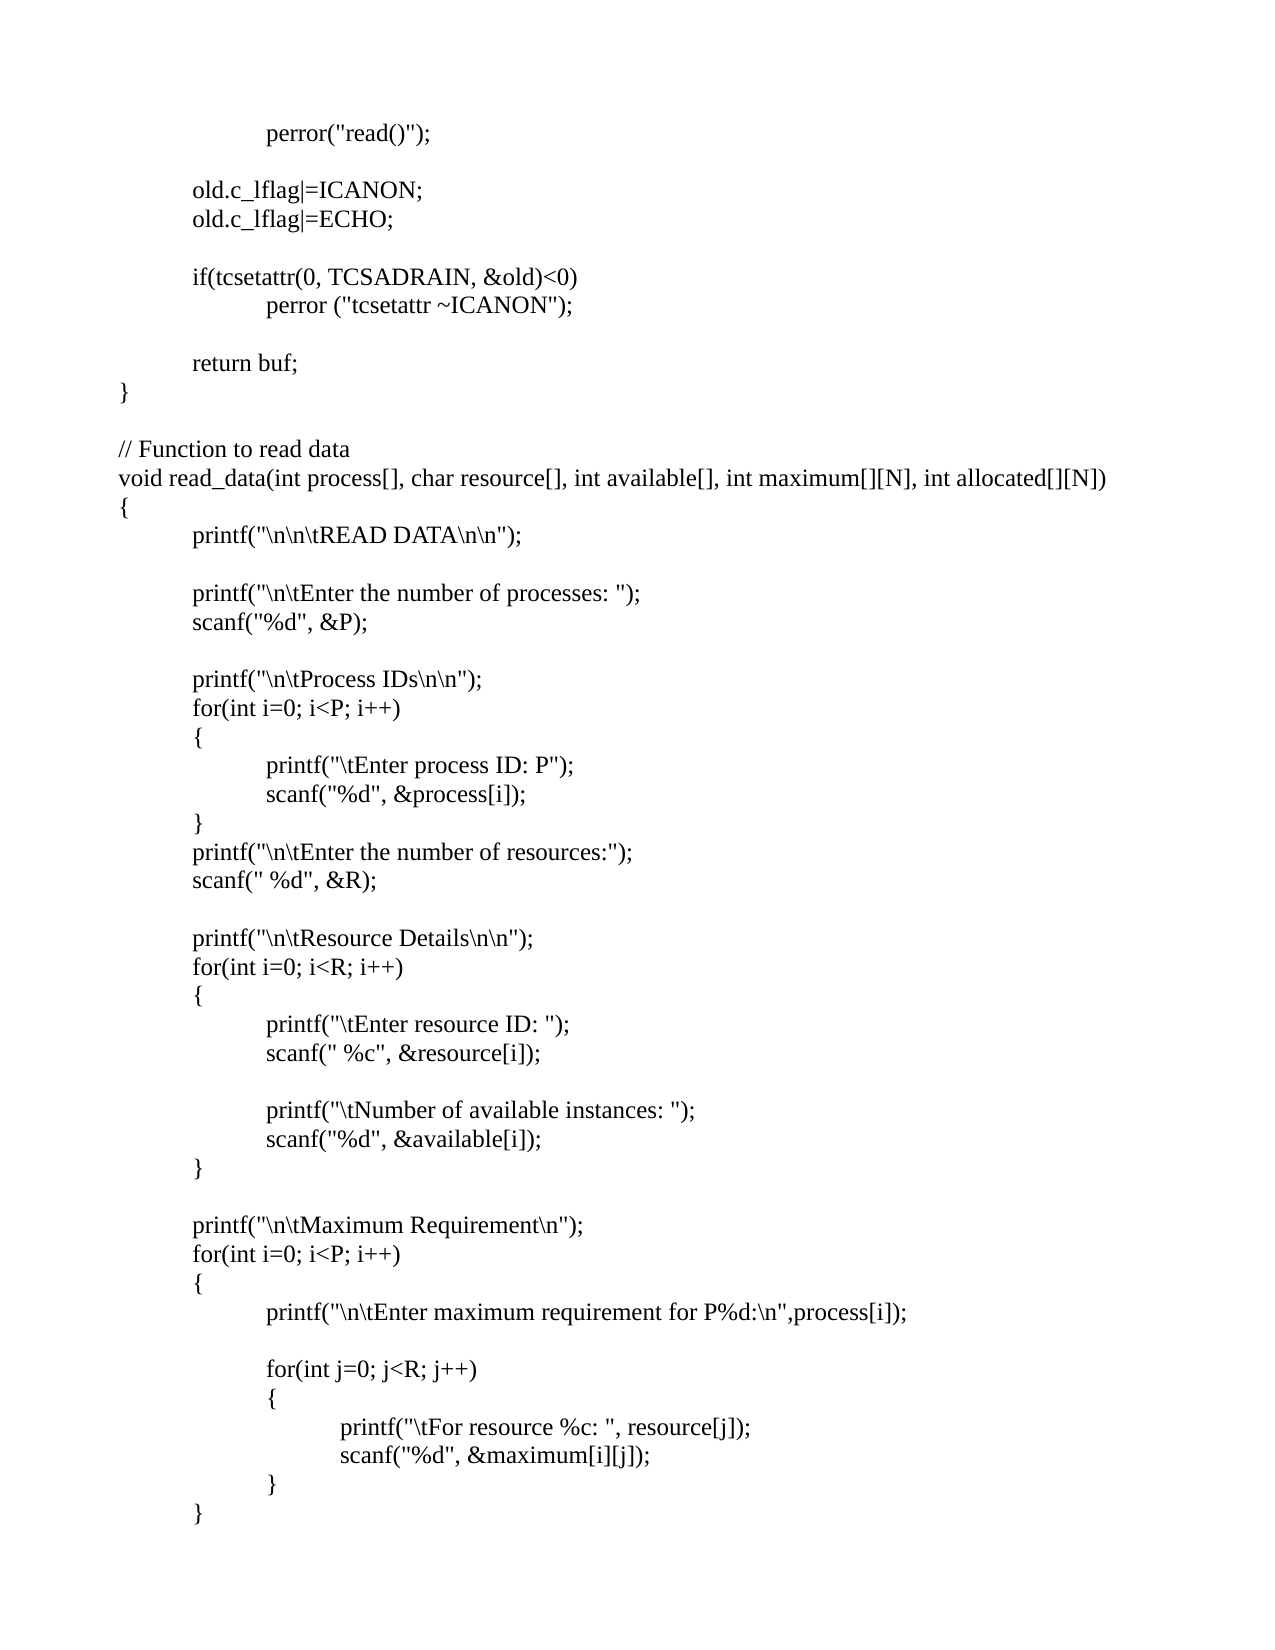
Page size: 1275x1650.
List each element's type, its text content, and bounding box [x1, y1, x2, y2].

text old.c_lflag|=ICANON; [118, 176, 1157, 204]
text printf("\n\n\tREAD DATA\n\n"); [118, 521, 1157, 549]
text } [118, 808, 1157, 837]
text // Function to read data [118, 434, 1157, 463]
text old.c_lflag|=ECHO; [118, 204, 1157, 233]
text scanf("%d", &maximum[i][j]); [118, 1441, 1157, 1469]
text if(tcsetattr(0, TCSADRAIN, &old)<0) [118, 262, 1157, 291]
text scanf("%d", &available[i]); [118, 1124, 1157, 1153]
text { [118, 981, 1157, 1009]
text printf("\tEnter process ID: P"); [118, 751, 1157, 779]
text scanf(" %d", &R); [118, 866, 1157, 894]
text for(int i=0; i<R; i++) [118, 952, 1157, 981]
text scanf("%d", &process[i]); [118, 779, 1157, 808]
text printf("\tFor resource %c: ", resource[j]); [118, 1412, 1157, 1441]
text perror ("tcsetattr ~ICANON"); [118, 291, 1157, 319]
text printf("\n\tProcess IDs\n\n"); [118, 664, 1157, 693]
text } [118, 377, 1157, 406]
text printf("\tNumber of available instances: "); [118, 1096, 1157, 1124]
text } [118, 1153, 1157, 1182]
text { [118, 492, 1157, 521]
text { [118, 722, 1157, 751]
text { [118, 1268, 1157, 1297]
text for(int i=0; i<P; i++) [118, 693, 1157, 722]
text for(int j=0; j<R; j++) [118, 1354, 1157, 1383]
text scanf("%d", &P); [118, 607, 1157, 636]
text printf("\tEnter resource ID: "); [118, 1009, 1157, 1038]
text printf("\n\tEnter the number of resources:"); [118, 837, 1157, 866]
text void read_data(int process[], char resource[], int available[], int maximum[][N], int allocated[][N]) [118, 463, 1157, 492]
text printf("\n\tEnter maximum requirement for P%d:\n",process[i]); [118, 1297, 1157, 1326]
text { [118, 1383, 1157, 1412]
text for(int i=0; i<P; i++) [118, 1239, 1157, 1268]
text printf("\n\tEnter the number of processes: "); [118, 578, 1157, 607]
text perror("read()"); [118, 118, 1157, 147]
text } [118, 1469, 1157, 1498]
text } [118, 1498, 1157, 1527]
text printf("\n\tMaximum Requirement\n"); [118, 1211, 1157, 1239]
text scanf(" %c", &resource[i]); [118, 1038, 1157, 1067]
text printf("\n\tResource Details\n\n"); [118, 923, 1157, 952]
text return buf; [118, 348, 1157, 377]
